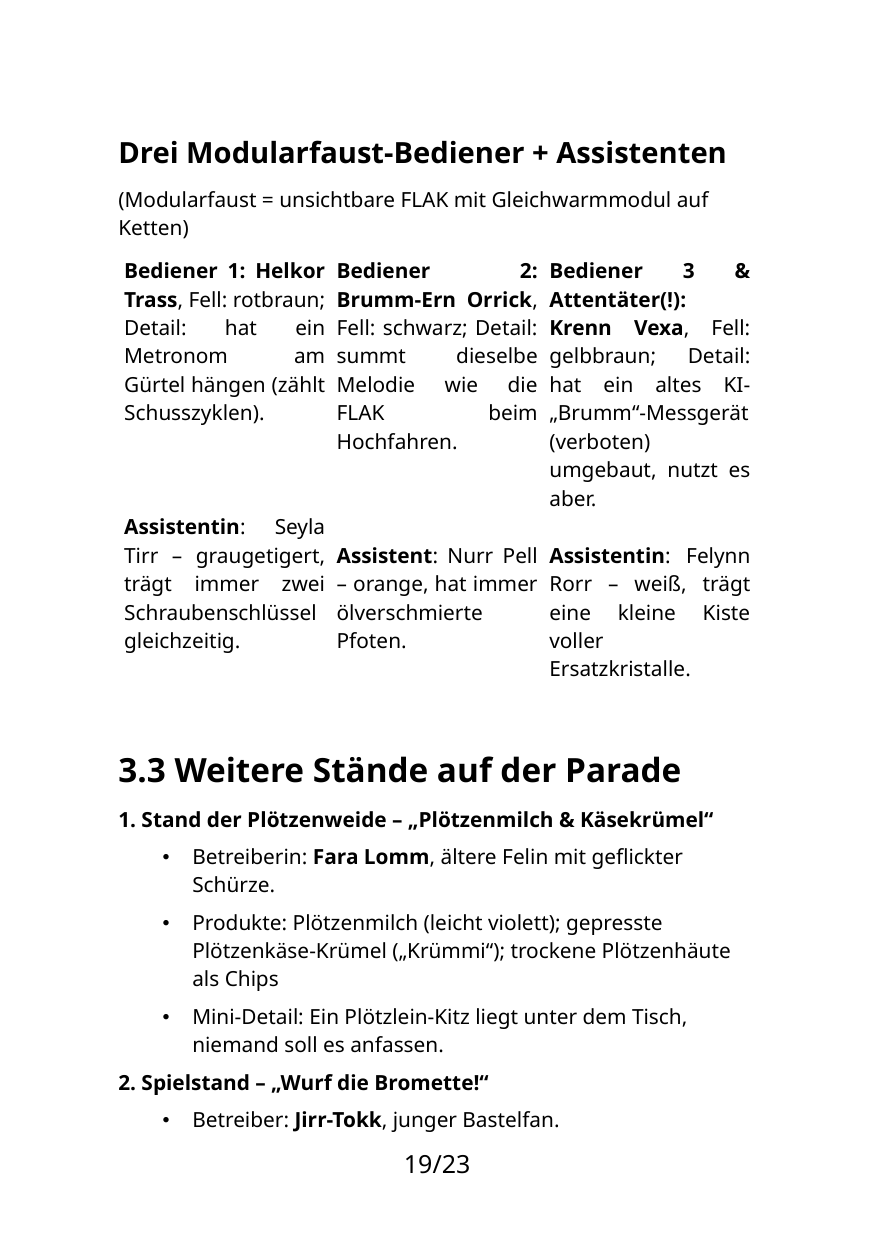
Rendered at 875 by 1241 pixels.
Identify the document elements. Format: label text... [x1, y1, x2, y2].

text (Modularfaust = unsichtbare FLAK mit Gleichwarmmodul auf Ketten) [118, 185, 756, 242]
subtitle Drei Modularfaust-Bediener + Assistenten [118, 133, 756, 172]
subtitle 3.3 Weitere Stände auf der Parade [118, 747, 756, 792]
list Produkte: Plötzenmilch (leicht violett); gepresste Plötzenkäse-Krümel („Krümmi“); trockene Plötzenhäute als Chips [162, 908, 756, 993]
table_header Bediener 1: Helkor Trass, Fell: rotbraun; Detail: hat ein Metronom am Gürtel hängen (zählt Schusszyklen). Assistentin: Seyla Tirr – graugetigert, trägt immer zwei Schraubenschlüssel gleichzeitig. [118, 251, 331, 689]
list Mini-Detail: Ein Plötzlein-Kitz liegt unter dem Tisch, niemand soll es anfassen. [162, 1002, 756, 1059]
list Betreiber: Jirr-Tokk, junger Bastelfan. [162, 1105, 756, 1133]
table_header Bediener 3 & Attentäter(!): Krenn Vexa, Fell: gelbbraun; Detail: hat ein altes KI-„Brumm“-Messgerät (verboten) umgebaut, nutzt es aber. Assistentin: Felynn Rorr – weiß, trägt eine kleine Kiste voller Ersatzkristalle. [543, 251, 756, 689]
table_header Bediener 2: Brumm-Ern Orrick, Fell: schwarz; Detail: summt dieselbe Melodie wie die FLAK beim Hochfahren. Assistent: Nurr Pell – orange, hat immer ölverschmierte Pfoten. [331, 251, 543, 689]
text 2. Spielstand – „Wurf die Bromette!“ [118, 1068, 756, 1096]
list Betreiberin: Fara Lomm, ältere Felin mit geflickter Schürze. [162, 842, 756, 899]
text 1. Stand der Plötzenweide – „Plötzenmilch & Käsekrümel“ [118, 805, 756, 833]
